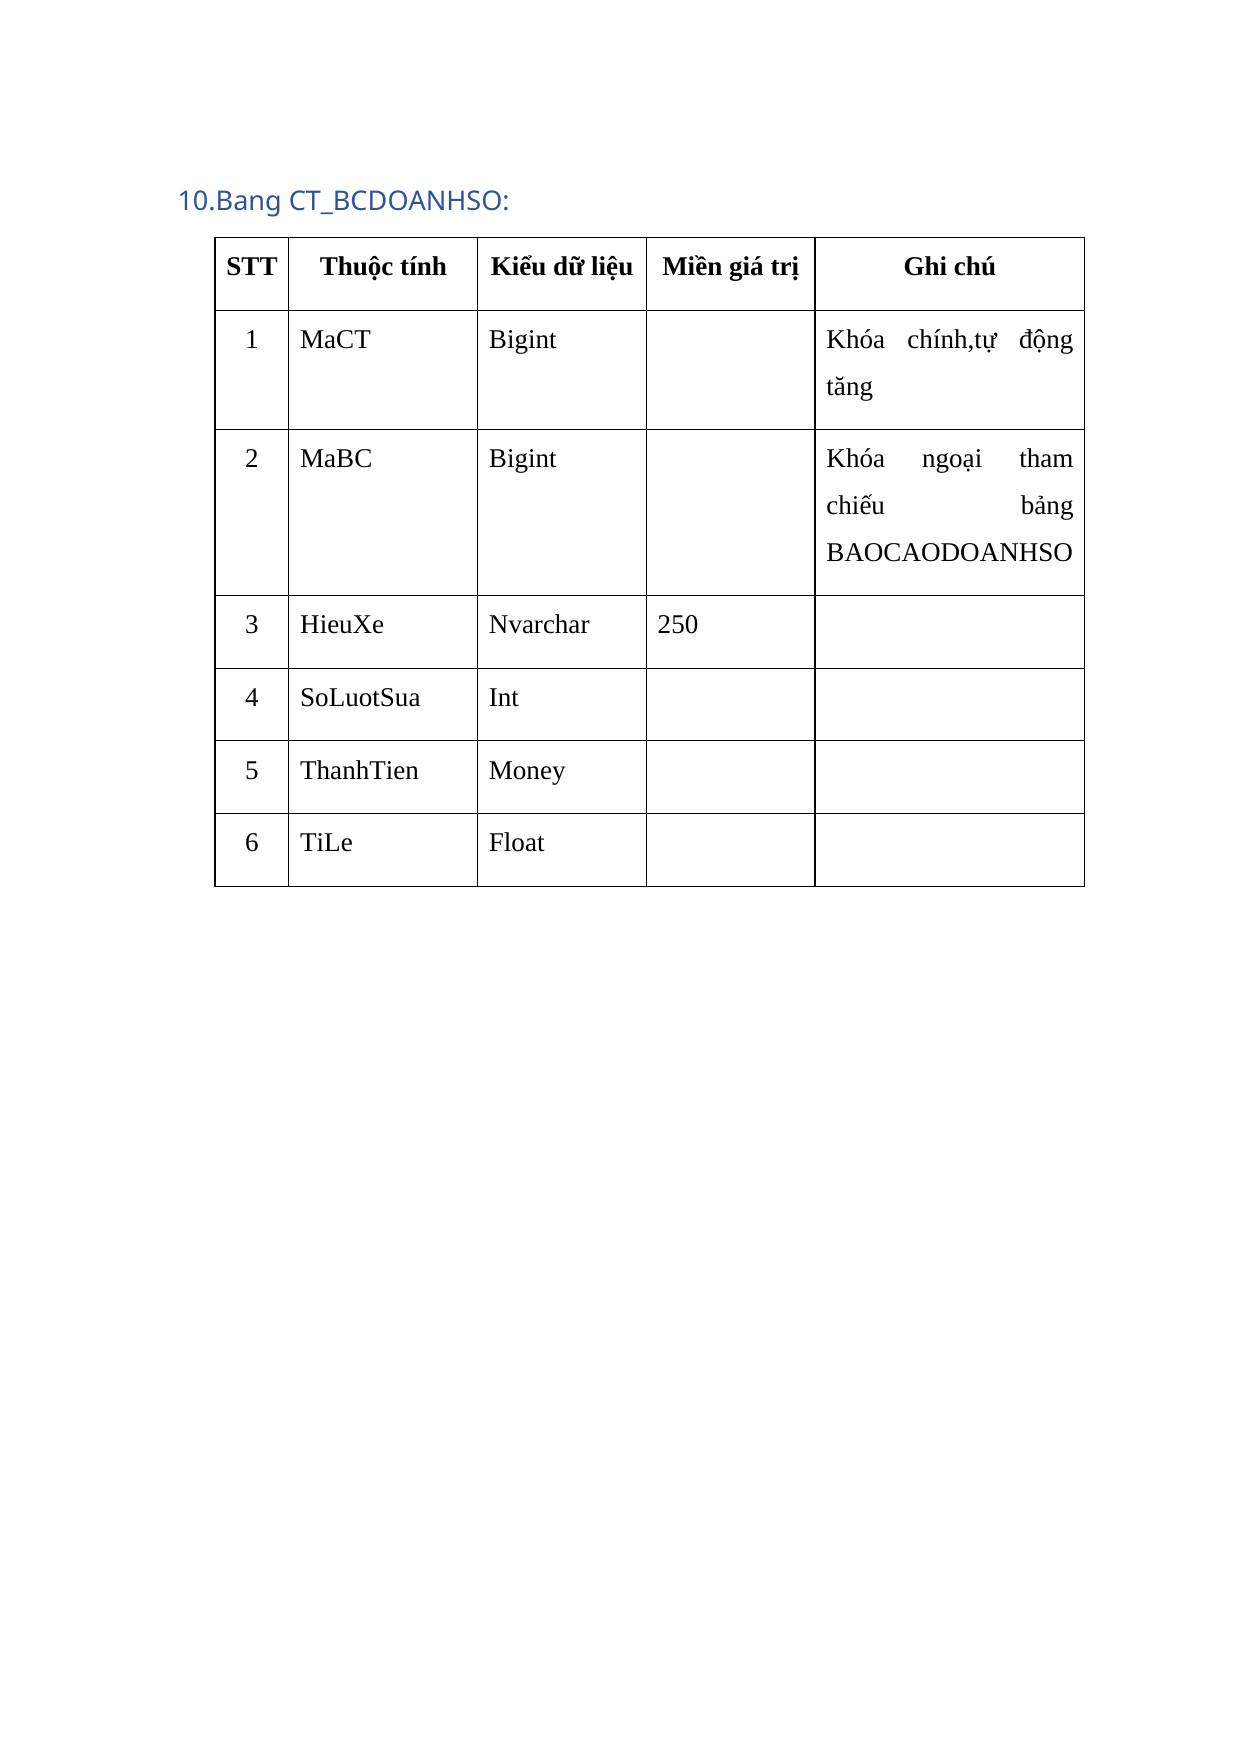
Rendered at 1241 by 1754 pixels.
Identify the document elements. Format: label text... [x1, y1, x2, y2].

table_cell HieuXe [289, 596, 477, 668]
table_header STT [216, 238, 288, 309]
table_cell Float [478, 814, 646, 886]
table_cell [647, 311, 814, 429]
table_cell ThanhTien [289, 741, 477, 813]
table_cell [647, 430, 814, 595]
table_cell 5 [216, 741, 288, 813]
table_cell [816, 669, 1084, 740]
table_cell Int [478, 669, 646, 740]
table_cell MaCT [289, 311, 477, 429]
table_cell Khóa chính,tự động tăng [816, 311, 1084, 429]
table_cell Khóa ngoại tham chiếu bảng BAOCAODOANHSO [816, 430, 1084, 595]
table_cell 4 [216, 669, 288, 740]
table_cell Nvarchar [478, 596, 646, 668]
table_cell [647, 741, 814, 813]
table_cell [816, 596, 1084, 668]
table_cell 1 [216, 311, 288, 429]
table_header Kiểu dữ liệu [478, 238, 646, 309]
table_cell 3 [216, 596, 288, 668]
table_cell Money [478, 741, 646, 813]
table_cell [816, 814, 1084, 886]
table_cell [647, 669, 814, 740]
table_cell 2 [216, 430, 288, 595]
table_cell Bigint [478, 311, 646, 429]
table_cell TiLe [289, 814, 477, 886]
table_header Thuộc tính [289, 238, 477, 309]
table_cell Bigint [478, 430, 646, 595]
table_cell SoLuotSua [289, 669, 477, 740]
table_cell 250 [647, 596, 814, 668]
table_cell MaBC [289, 430, 477, 595]
table_cell 6 [216, 814, 288, 886]
table_cell [816, 741, 1084, 813]
table_header Miền giá trị [647, 238, 814, 309]
subtitle 10.Bang CT_BCDOANHSO: [177, 181, 1122, 218]
table_header Ghi chú [816, 238, 1084, 309]
table_cell [647, 814, 814, 886]
